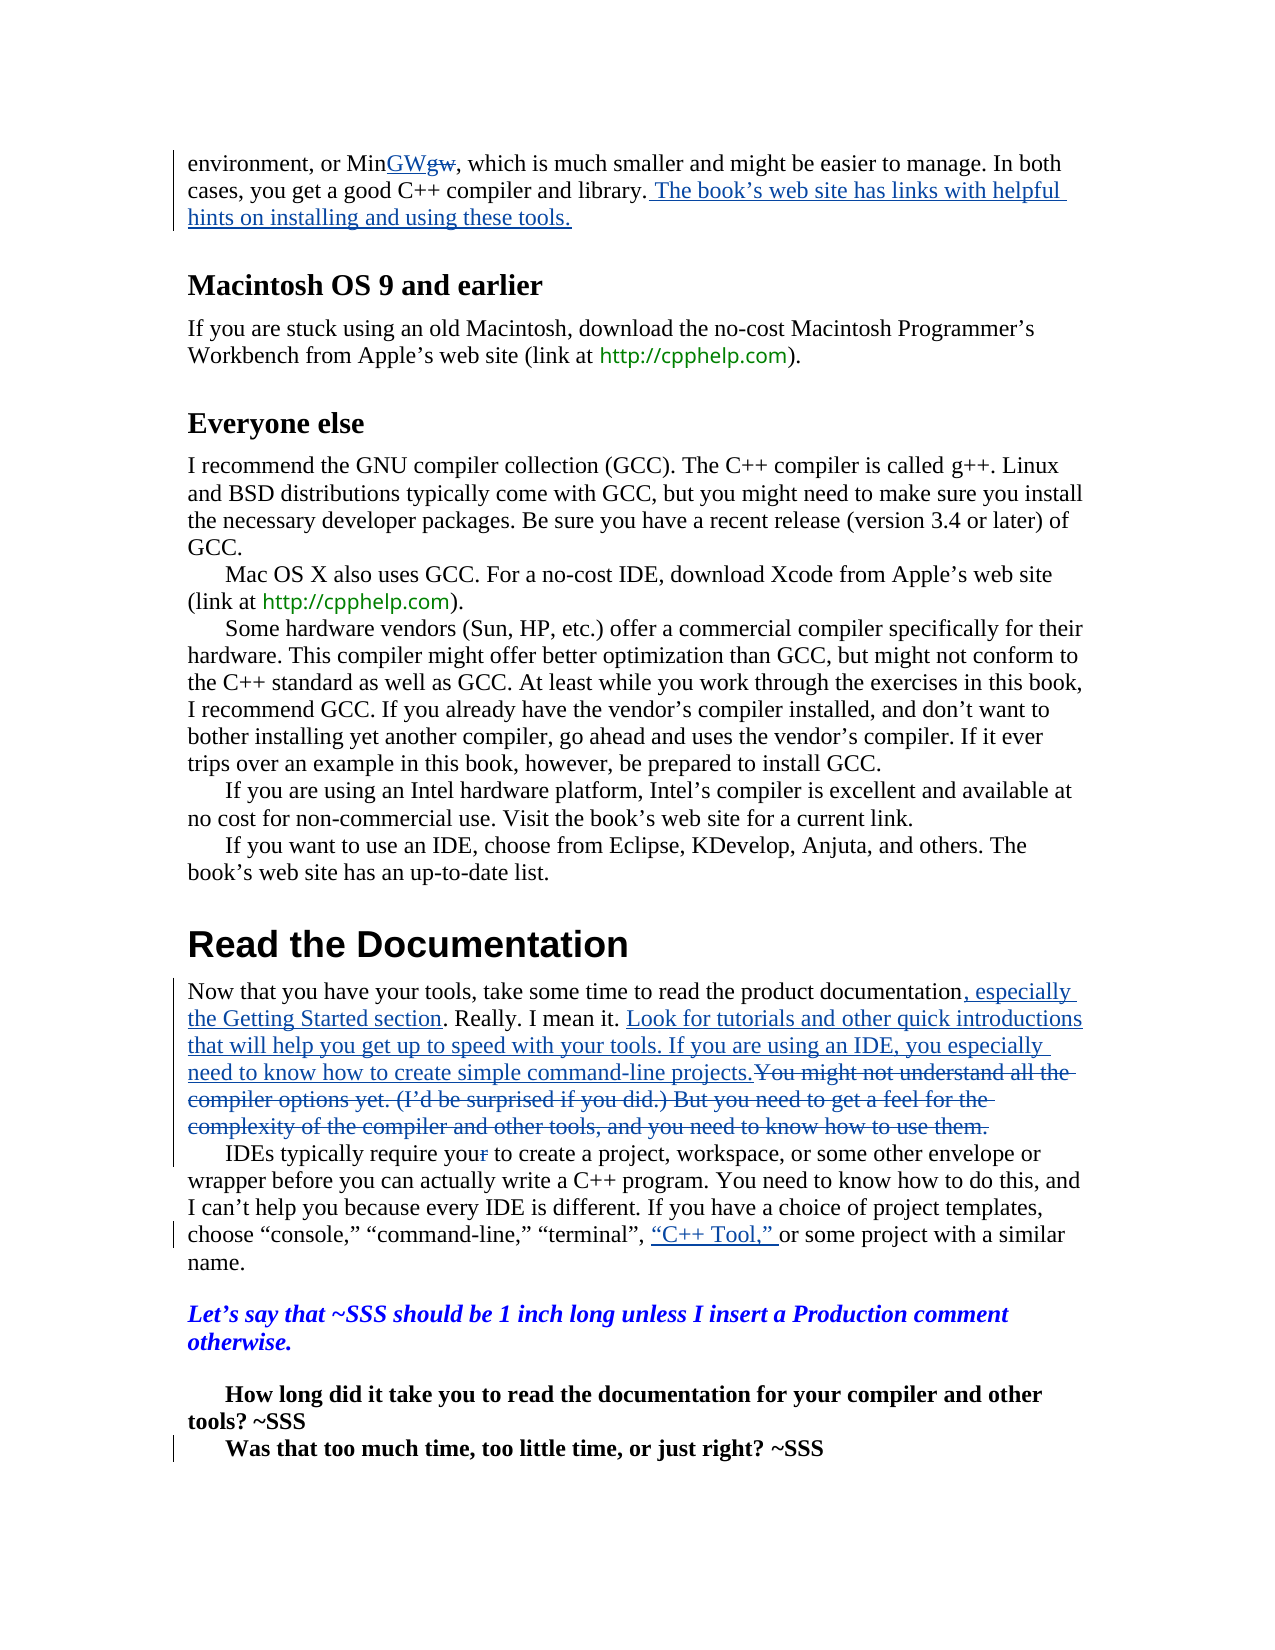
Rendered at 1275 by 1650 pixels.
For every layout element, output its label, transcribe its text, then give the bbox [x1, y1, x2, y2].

text If you are using an Intel hardware platform, Intel’s compiler is excellent and available at no cost for non-commercial use. Visit the book’s web site for a current link. [187, 777, 1087, 831]
text IDEs typically require you to create a project, workspace, or some other envelope or wrapper before you can actually write a C++ program. You need to know how to do this, and I can’t help you because every IDE is different. If you have a choice of project templates, choose “console,” “command-line,” “terminal”, “C++ Tool,” or some project with a similar name. [187, 1140, 1087, 1275]
subtitle Everyone else [187, 406, 1087, 440]
subtitle Macintosh OS 9 and earlier [187, 269, 1087, 302]
text If you are stuck using an old Macintosh, download the no-cost Macintosh Programmer’s Workbench from Apple’s web site (link at http://cpphelp.com). [187, 315, 1087, 369]
text Let’s say that ~SSS should be 1 inch long unless I insert a Production comment otherwise. [187, 1300, 1087, 1356]
text Mac OS X also uses GCC. For a no-cost IDE, download Xcode from Apple’s web site (link at http://cpphelp.com). [187, 561, 1087, 615]
text I recommend the GNU compiler collection (GCC). The C++ compiler is called g++. Linux and BSD distributions typically come with GCC, but you might need to make sure you install the necessary developer packages. Be sure you have a recent release (version 3.4 or later) of GCC. [187, 452, 1087, 561]
text Was that too much time, too little time, or just right? ~SSS [187, 1435, 1087, 1462]
subtitle Read the Documentation [187, 923, 1087, 965]
text Some hardware vendors (Sun, HP, etc.) offer a commercial compiler specifically for their hardware. This compiler might offer better optimization than GCC, but might not conform to the C++ standard as well as GCC. At least while you work through the exercises in this book, I recommend GCC. If you already have the vendor’s compiler installed, and don’t want to bother installing yet another compiler, go ahead and uses the vendor’s compiler. If it ever trips over an example in this book, however, be prepared to install GCC. [187, 615, 1087, 777]
text environment, or MinGW, which is much smaller and might be easier to manage. In both cases, you get a good C++ compiler and library. The book’s web site has links with helpful hints on installing and using these tools. [187, 150, 1087, 231]
text If you want to use an IDE, choose from Eclipse, KDevelop, Anjuta, and others. The book’s web site has an up-to-date list. [187, 831, 1087, 886]
text How long did it take you to read the documentation for your compiler and other tools? ~SSS [187, 1381, 1087, 1435]
text Now that you have your tools, take some time to read the product documentation, especially the Getting Started section. Really. I mean it. Look for tutorials and other quick introductions that will help you get up to speed with your tools. If you are using an IDE, you especially need to know how to create simple command-line projects. [187, 977, 1087, 1140]
